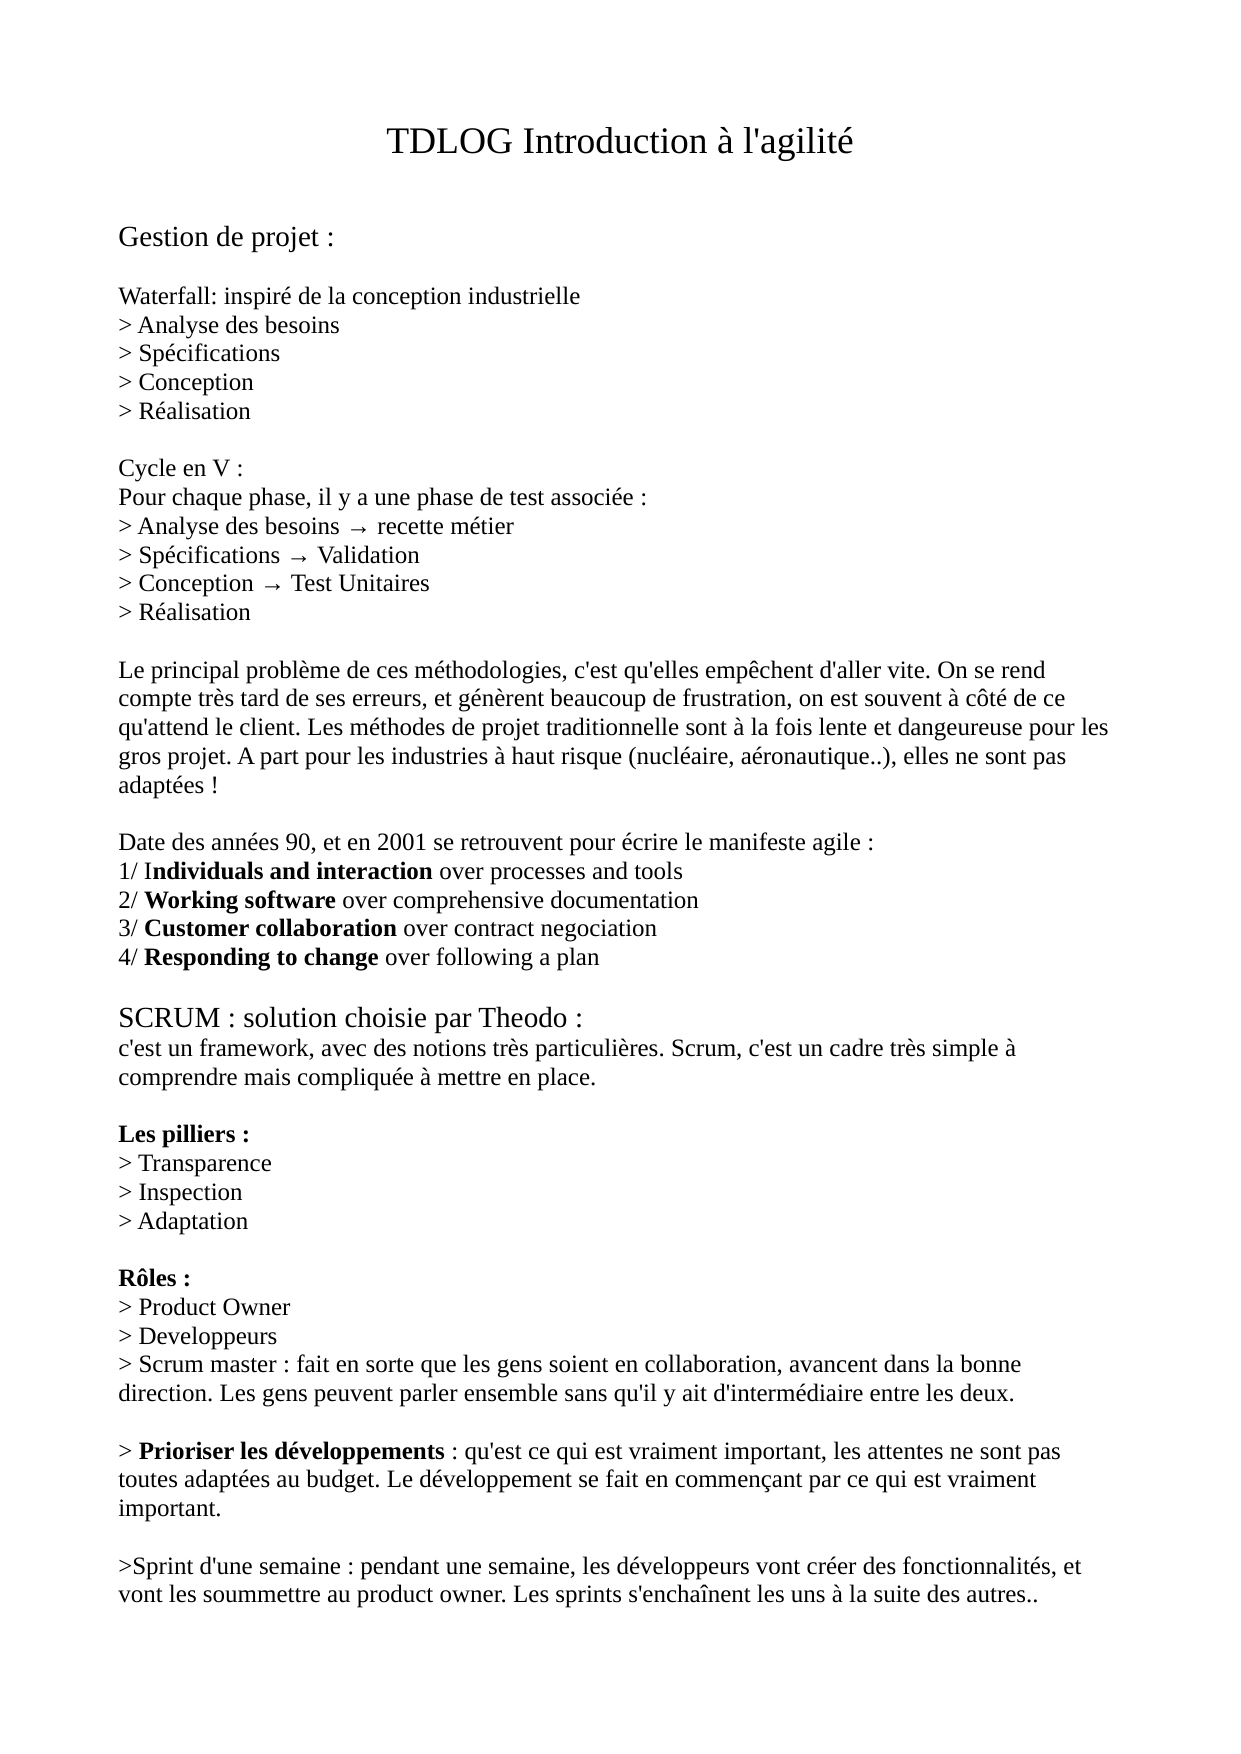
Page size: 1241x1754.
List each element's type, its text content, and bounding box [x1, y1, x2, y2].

text Cycle en V : [118, 453, 1122, 482]
text > Prioriser les développements : qu'est ce qui est vraiment important, les attentes ne sont pas toutes adaptées au budget. Le développement se fait en commençant par ce qui est vraiment important. [118, 1436, 1122, 1522]
text > Transparence [118, 1148, 1122, 1177]
text Rôles : [118, 1263, 1122, 1292]
text >Sprint d'une semaine : pendant une semaine, les développeurs vont créer des fonctionnalités, et vont les soummettre au product owner. Les sprints s'enchaînent les uns à la suite des autres.. [118, 1551, 1122, 1608]
text > Réalisation [118, 396, 1122, 425]
text TDLOG Introduction à l'agilité [118, 118, 1122, 161]
text Pour chaque phase, il y a une phase de test associée : [118, 482, 1122, 511]
text > Inspection [118, 1177, 1122, 1206]
text 3/ Customer collaboration over contract negociation [118, 913, 1122, 942]
text > Scrum master : fait en sorte que les gens soient en collaboration, avancent dans la bonne direction. Les gens peuvent parler ensemble sans qu'il y ait d'intermédiaire entre les deux. [118, 1349, 1122, 1407]
text > Product Owner [118, 1292, 1122, 1321]
text Date des années 90, et en 2001 se retrouvent pour écrire le manifeste agile : [118, 827, 1122, 856]
text 2/ Working software over comprehensive documentation [118, 885, 1122, 913]
text > Conception → Test Unitaires [118, 568, 1122, 597]
text > Developpeurs [118, 1321, 1122, 1349]
text > Adaptation [118, 1206, 1122, 1234]
text SCRUM : solution choisie par Theodo : [118, 1000, 1122, 1033]
text > Analyse des besoins → recette métier > Spécifications → Validation [118, 511, 1122, 568]
text Les pilliers : [118, 1119, 1122, 1148]
text > Réalisation [118, 597, 1122, 626]
text Waterfall: inspiré de la conception industrielle > Analyse des besoins > Spécifications > Conception [118, 281, 1122, 396]
text c'est un framework, avec des notions très particulières. Scrum, c'est un cadre très simple à comprendre mais compliquée à mettre en place. [118, 1033, 1122, 1091]
text 4/ Responding to change over following a plan [118, 942, 1122, 971]
text 1/ Individuals and interaction over processes and tools [118, 856, 1122, 885]
text Le principal problème de ces méthodologies, c'est qu'elles empêchent d'aller vite. On se rend compte très tard de ses erreurs, et génèrent beaucoup de frustration, on est souvent à côté de ce qu'attend le client. Les méthodes de projet traditionnelle sont à la fois lente et dangeureuse pour les gros projet. A part pour les industries à haut risque (nucléaire, aéronautique..), elles ne sont pas adaptées ! [118, 655, 1122, 798]
text Gestion de projet : [118, 219, 1122, 252]
